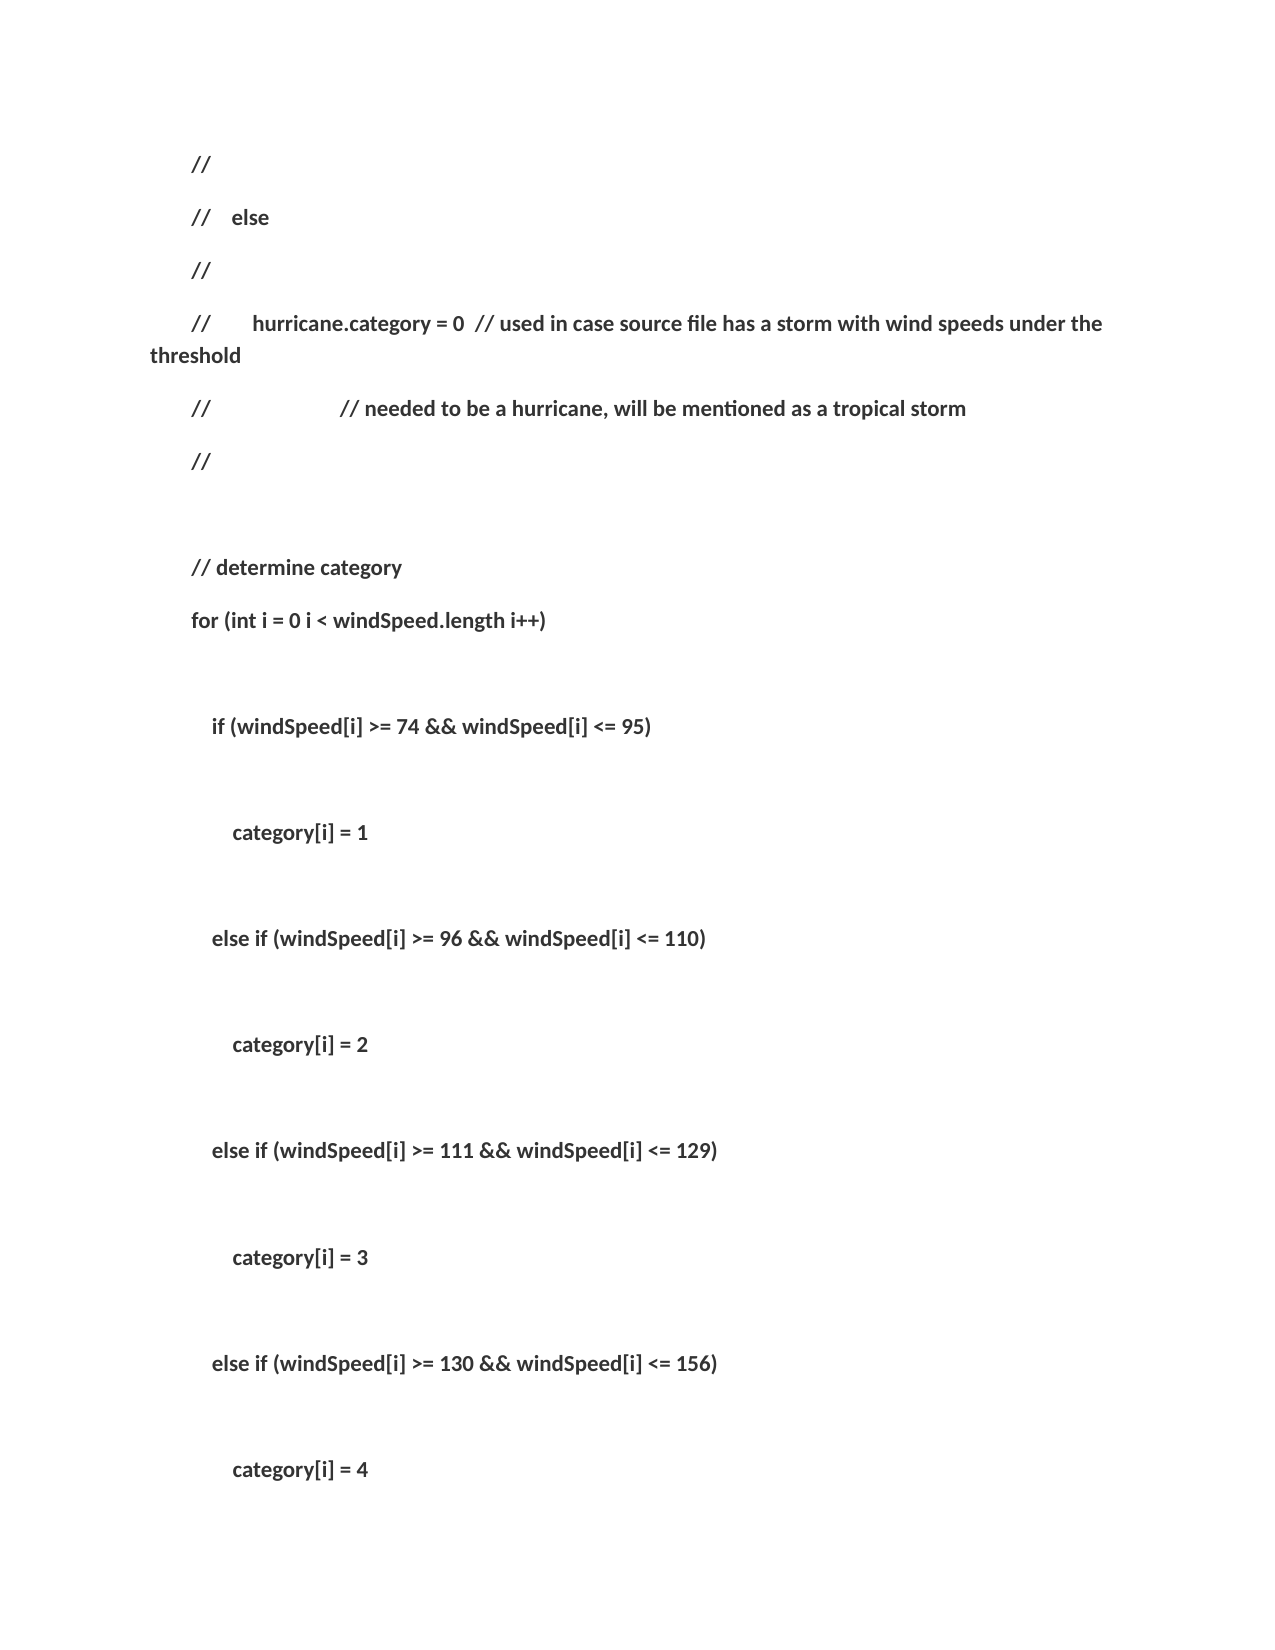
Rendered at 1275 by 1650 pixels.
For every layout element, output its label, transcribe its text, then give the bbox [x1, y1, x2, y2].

text category[i] = 2 [150, 1031, 1125, 1058]
text else if (windSpeed[i] >= 111 && windSpeed[i] <= 129) [150, 1137, 1125, 1164]
text // determine category [150, 553, 1125, 581]
text // [150, 150, 1125, 178]
text for (int i = 0 i < windSpeed.length i++) [150, 606, 1125, 634]
text // [150, 447, 1125, 475]
text if (windSpeed[i] >= 74 && windSpeed[i] <= 95) [150, 712, 1125, 740]
text category[i] = 3 [150, 1243, 1125, 1271]
text category[i] = 1 [150, 818, 1125, 846]
text // hurricane.category = 0 // used in case source file has a storm with wind speeds under the threshold [150, 309, 1125, 369]
text category[i] = 4 [150, 1455, 1125, 1483]
text else if (windSpeed[i] >= 96 && windSpeed[i] <= 110) [150, 924, 1125, 952]
text // // needed to be a hurricane, will be mentioned as a tropical storm [150, 394, 1125, 422]
text else if (windSpeed[i] >= 130 && windSpeed[i] <= 156) [150, 1349, 1125, 1377]
text // [150, 256, 1125, 284]
text // else [150, 203, 1125, 231]
